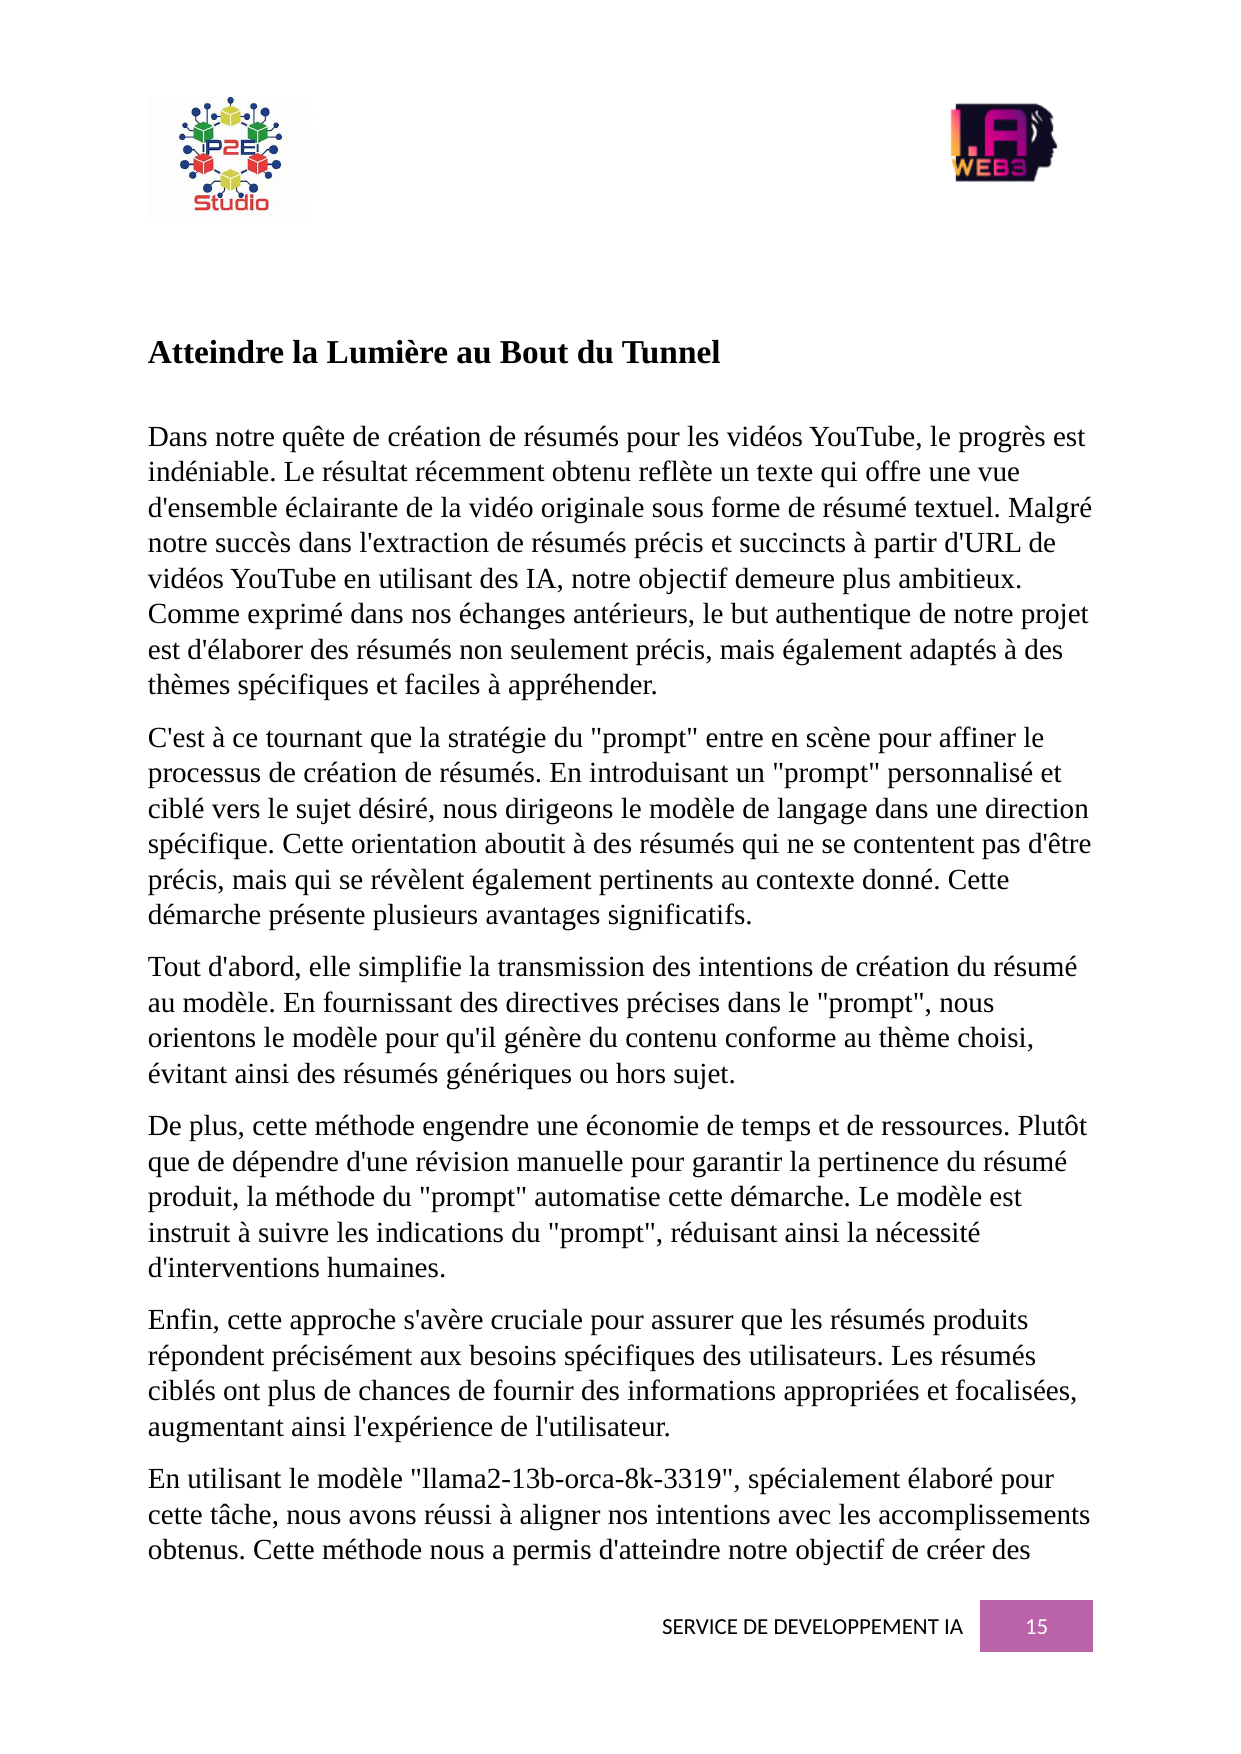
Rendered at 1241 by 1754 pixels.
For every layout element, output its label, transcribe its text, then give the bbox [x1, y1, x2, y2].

text C'est à ce tournant que la stratégie du "prompt" entre en scène pour affiner le processus de création de résumés. En introduisant un "prompt" personnalisé et ciblé vers le sujet désiré, nous dirigeons le modèle de langage dans une direction spécifique. Cette orientation aboutit à des résumés qui ne se contentent pas d'être précis, mais qui se révèlent également pertinents au contexte donné. Cette démarche présente plusieurs avantages significatifs. [148, 720, 1093, 931]
text Tout d'abord, elle simplifie la transmission des intentions de création du résumé au modèle. En fournissant des directives précises dans le "prompt", nous orientons le modèle pour qu'il génère du contenu conforme au thème choisi, évitant ainsi des résumés génériques ou hors sujet. [148, 949, 1093, 1089]
text En utilisant le modèle "llama2-13b-orca-8k-3319", spécialement élaboré pour cette tâche, nous avons réussi à aligner nos intentions avec les accomplissements obtenus. Cette méthode nous a permis d'atteindre notre objectif de créer des [148, 1461, 1093, 1566]
text Enfin, cette approche s'avère cruciale pour assurer que les résumés produits répondent précisément aux besoins spécifiques des utilisateurs. Les résumés ciblés ont plus de chances de fournir des informations appropriées et focalisées, augmentant ainsi l'expérience de l'utilisateur. [148, 1302, 1093, 1443]
text Dans notre quête de création de résumés pour les vidéos YouTube, le progrès est indéniable. Le résultat récemment obtenu reflète un texte qui offre une vue d'ensemble éclairante de la vidéo originale sous forme de résumé textuel. Malgré notre succès dans l'extraction de résumés précis et succincts à partir d'URL de vidéos YouTube en utilisant des IA, notre objectif demeure plus ambitieux. Comme exprimé dans nos échanges antérieurs, le but authentique de notre projet est d'élaborer des résumés non seulement précis, mais également adaptés à des thèmes spécifiques et faciles à appréhender. [148, 419, 1093, 701]
subtitle Atteindre la Lumière au Bout du Tunnel [148, 332, 1093, 370]
text De plus, cette méthode engendre une économie de temps et de ressources. Plutôt que de dépendre d'une révision manuelle pour garantir la pertinence du résumé produit, la méthode du "prompt" automatise cette démarche. Le modèle est instruit à suivre les indications du "prompt", réduisant ainsi la nécessité d'interventions humaines. [148, 1108, 1093, 1284]
